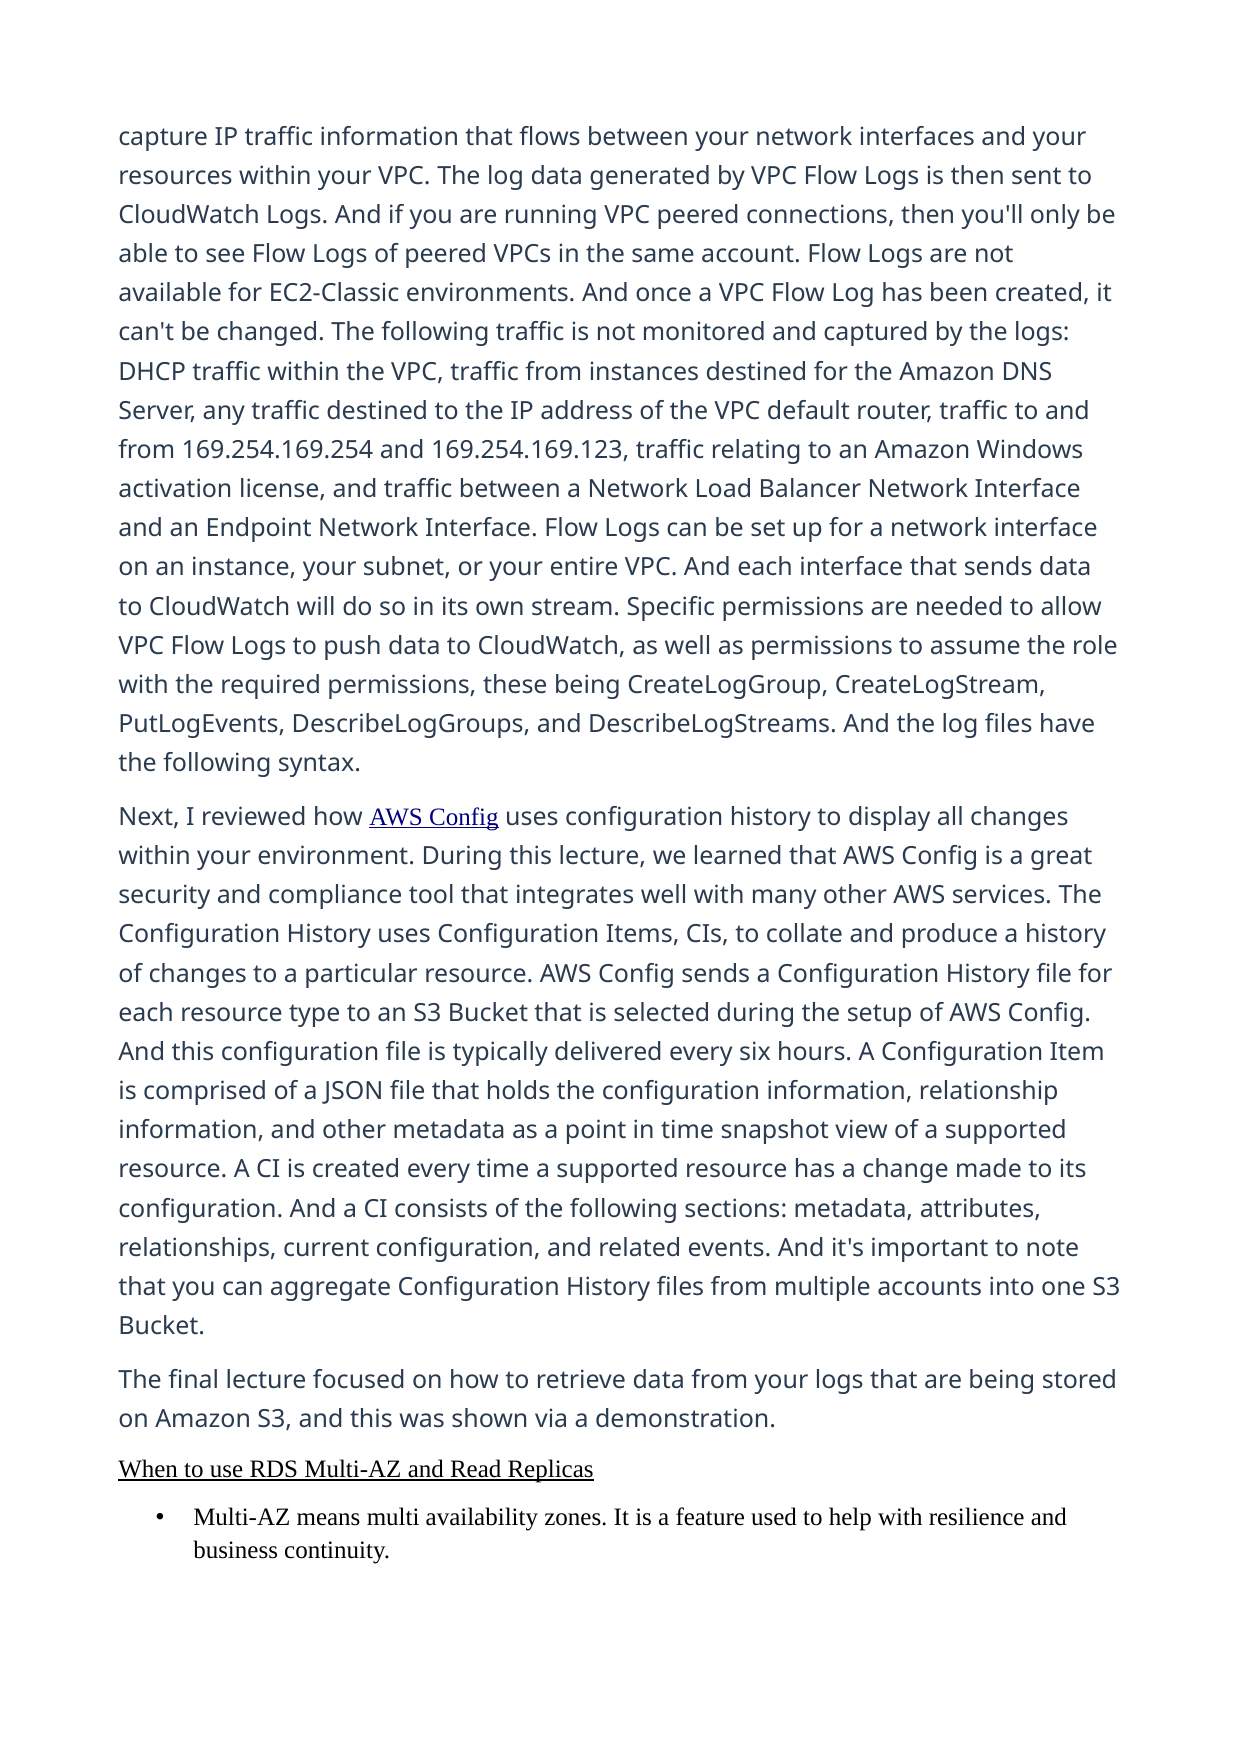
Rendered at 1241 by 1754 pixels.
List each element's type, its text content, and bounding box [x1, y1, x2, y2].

text capture IP traffic information that flows between your network interfaces and your resources within your VPC. The log data generated by VPC Flow Logs is then sent to CloudWatch Logs. And if you are running VPC peered connections, then you'll only be able to see Flow Logs of peered VPCs in the same account. Flow Logs are not available for EC2-Classic environments. And once a VPC Flow Log has been created, it can't be changed. The following traffic is not monitored and captured by the logs: DHCP traffic within the VPC, traffic from instances destined for the Amazon DNS Server, any traffic destined to the IP address of the VPC default router, traffic to and from 169.254.169.254 and 169.254.169.123, traffic relating to an Amazon Windows activation license, and traffic between a Network Load Balancer Network Interface and an Endpoint Network Interface. Flow Logs can be set up for a network interface on an instance, your subnet, or your entire VPC. And each interface that sends data to CloudWatch will do so in its own stream. Specific permissions are needed to allow VPC Flow Logs to push data to CloudWatch, as well as permissions to assume the role with the required permissions, these being CreateLogGroup, CreateLogStream, PutLogEvents, DescribeLogGroups, and DescribeLogStreams. And the log files have the following syntax. [118, 118, 1122, 779]
list Multi-AZ means multi availability zones. It is a feature used to help with resilience and business continuity. [156, 1502, 1122, 1564]
text The final lecture focused on how to retrieve data from your logs that are being stored on Amazon S3, and this was shown via a demonstration. [118, 1361, 1122, 1435]
text When to use RDS Multi-AZ and Read Replicas [118, 1454, 1122, 1483]
text Next, I reviewed how AWS Config uses configuration history to display all changes within your environment. During this lecture, we learned that AWS Config is a great security and compliance tool that integrates well with many other AWS services. The Configuration History uses Configuration Items, CIs, to collate and produce a history of changes to a particular resource. AWS Config sends a Configuration History file for each resource type to an S3 Bucket that is selected during the setup of AWS Config. And this configuration file is typically delivered every six hours. A Configuration Item is comprised of a JSON file that holds the configuration information, relationship information, and other metadata as a point in time snapshot view of a supported resource. A CI is created every time a supported resource has a change made to its configuration. And a CI consists of the following sections: metadata, attributes, relationships, current configuration, and related events. And it's important to note that you can aggregate Configuration History files from multiple accounts into one S3 Bucket. [118, 798, 1122, 1342]
